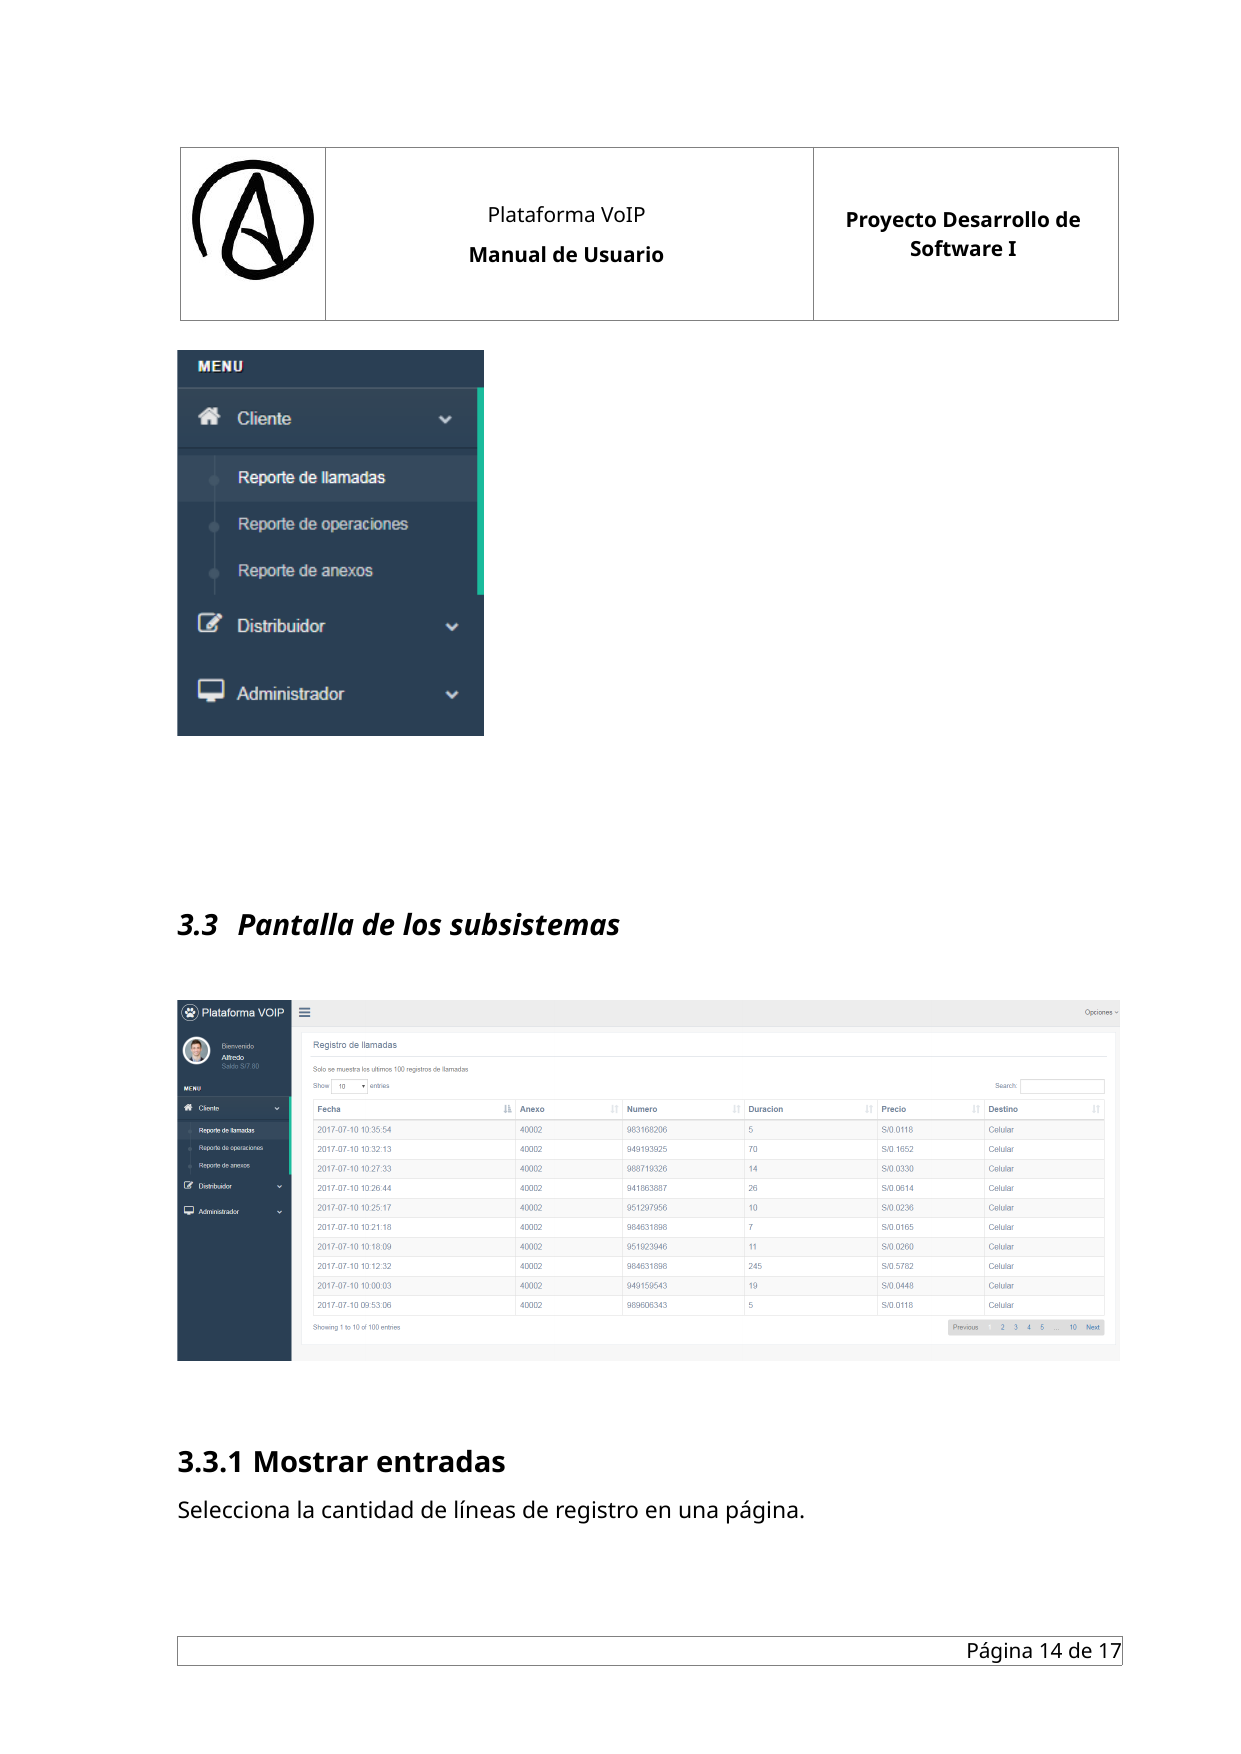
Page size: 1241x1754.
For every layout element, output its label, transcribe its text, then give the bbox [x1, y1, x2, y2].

text Selecciona la cantidad de líneas de registro en una página. [177, 1494, 1122, 1525]
subtitle Mostrar entradas [177, 1442, 1122, 1481]
subtitle Pantalla de los subsistemas [177, 904, 1122, 944]
